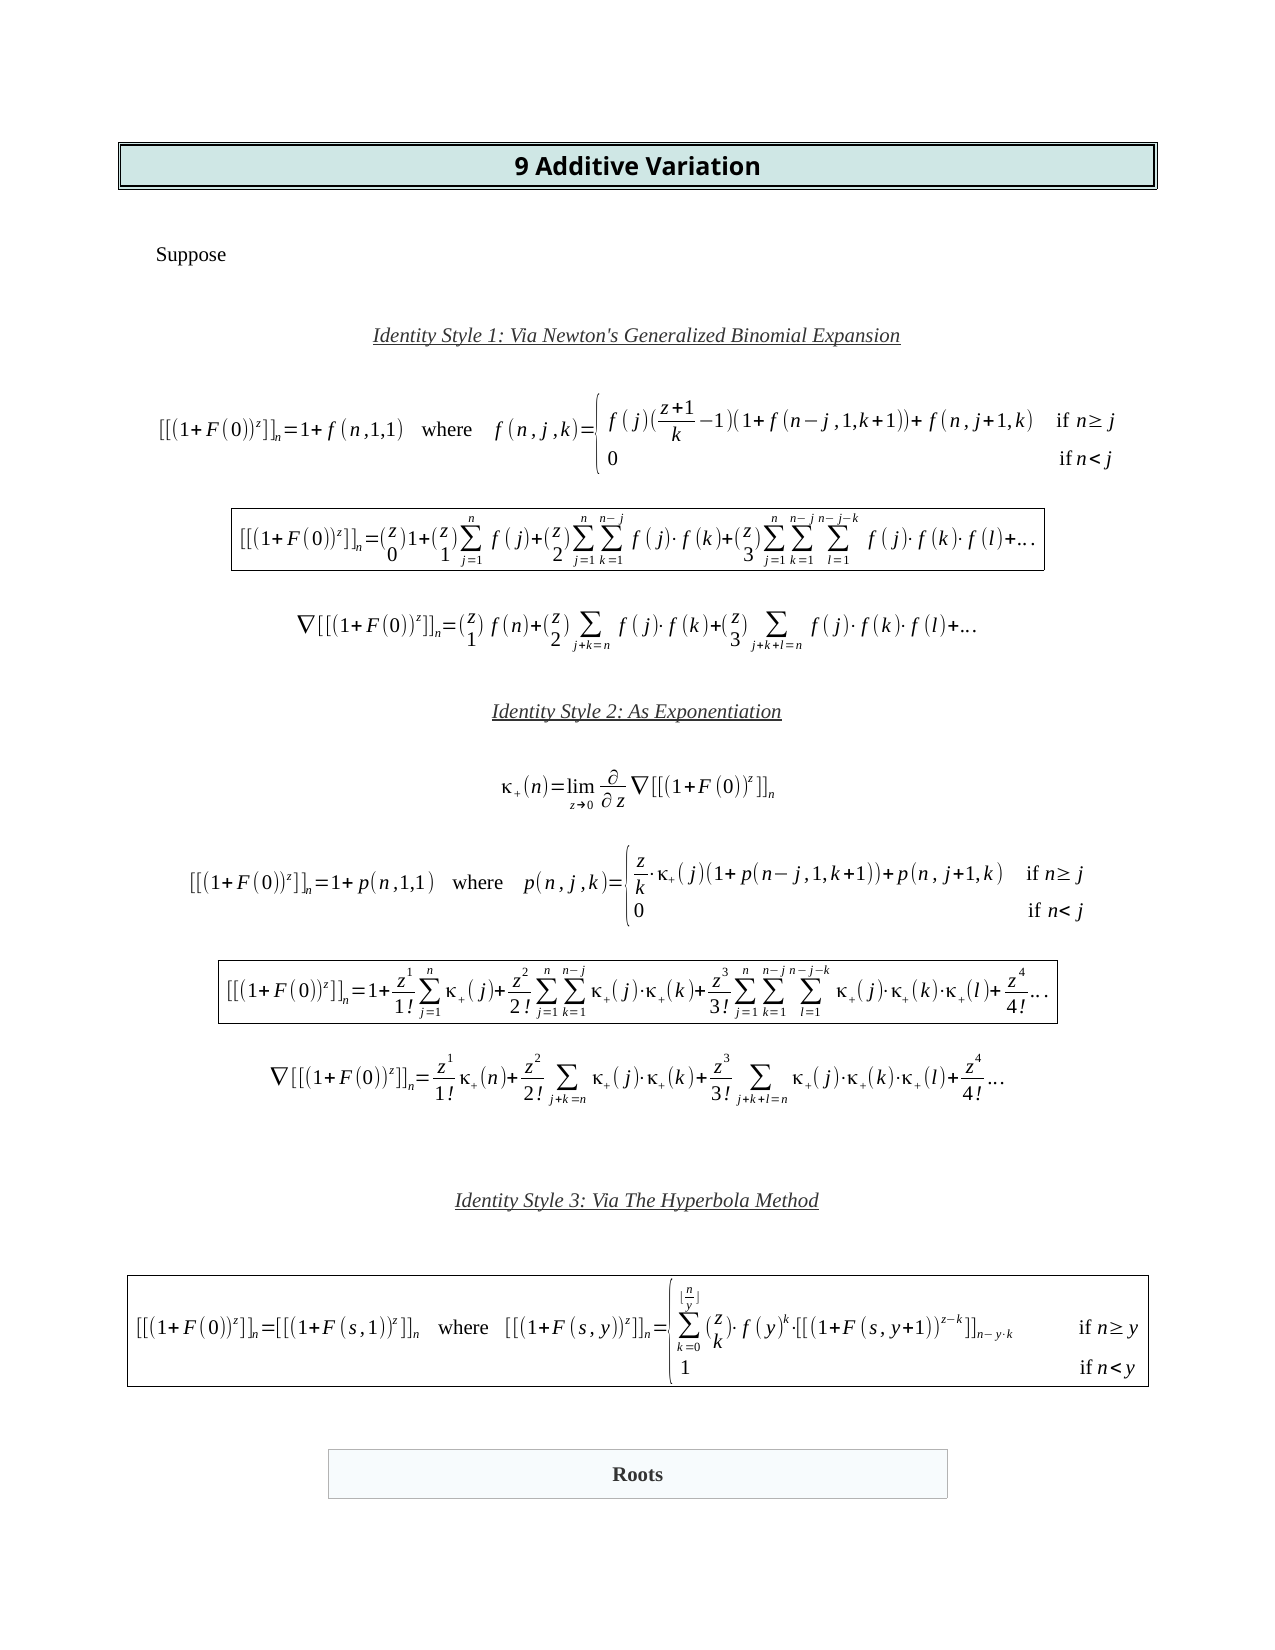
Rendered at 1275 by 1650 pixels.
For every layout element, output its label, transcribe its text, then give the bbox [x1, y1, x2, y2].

text Identity Style 2: As Exponentiation [118, 699, 1157, 723]
text Identity Style 1: Via Newton's Generalized Binomial Expansion [118, 323, 1157, 347]
text Roots [329, 1450, 947, 1498]
text Identity Style 3: Via The Hyperbola Method [118, 1188, 1157, 1212]
text Suppose [118, 242, 1157, 266]
